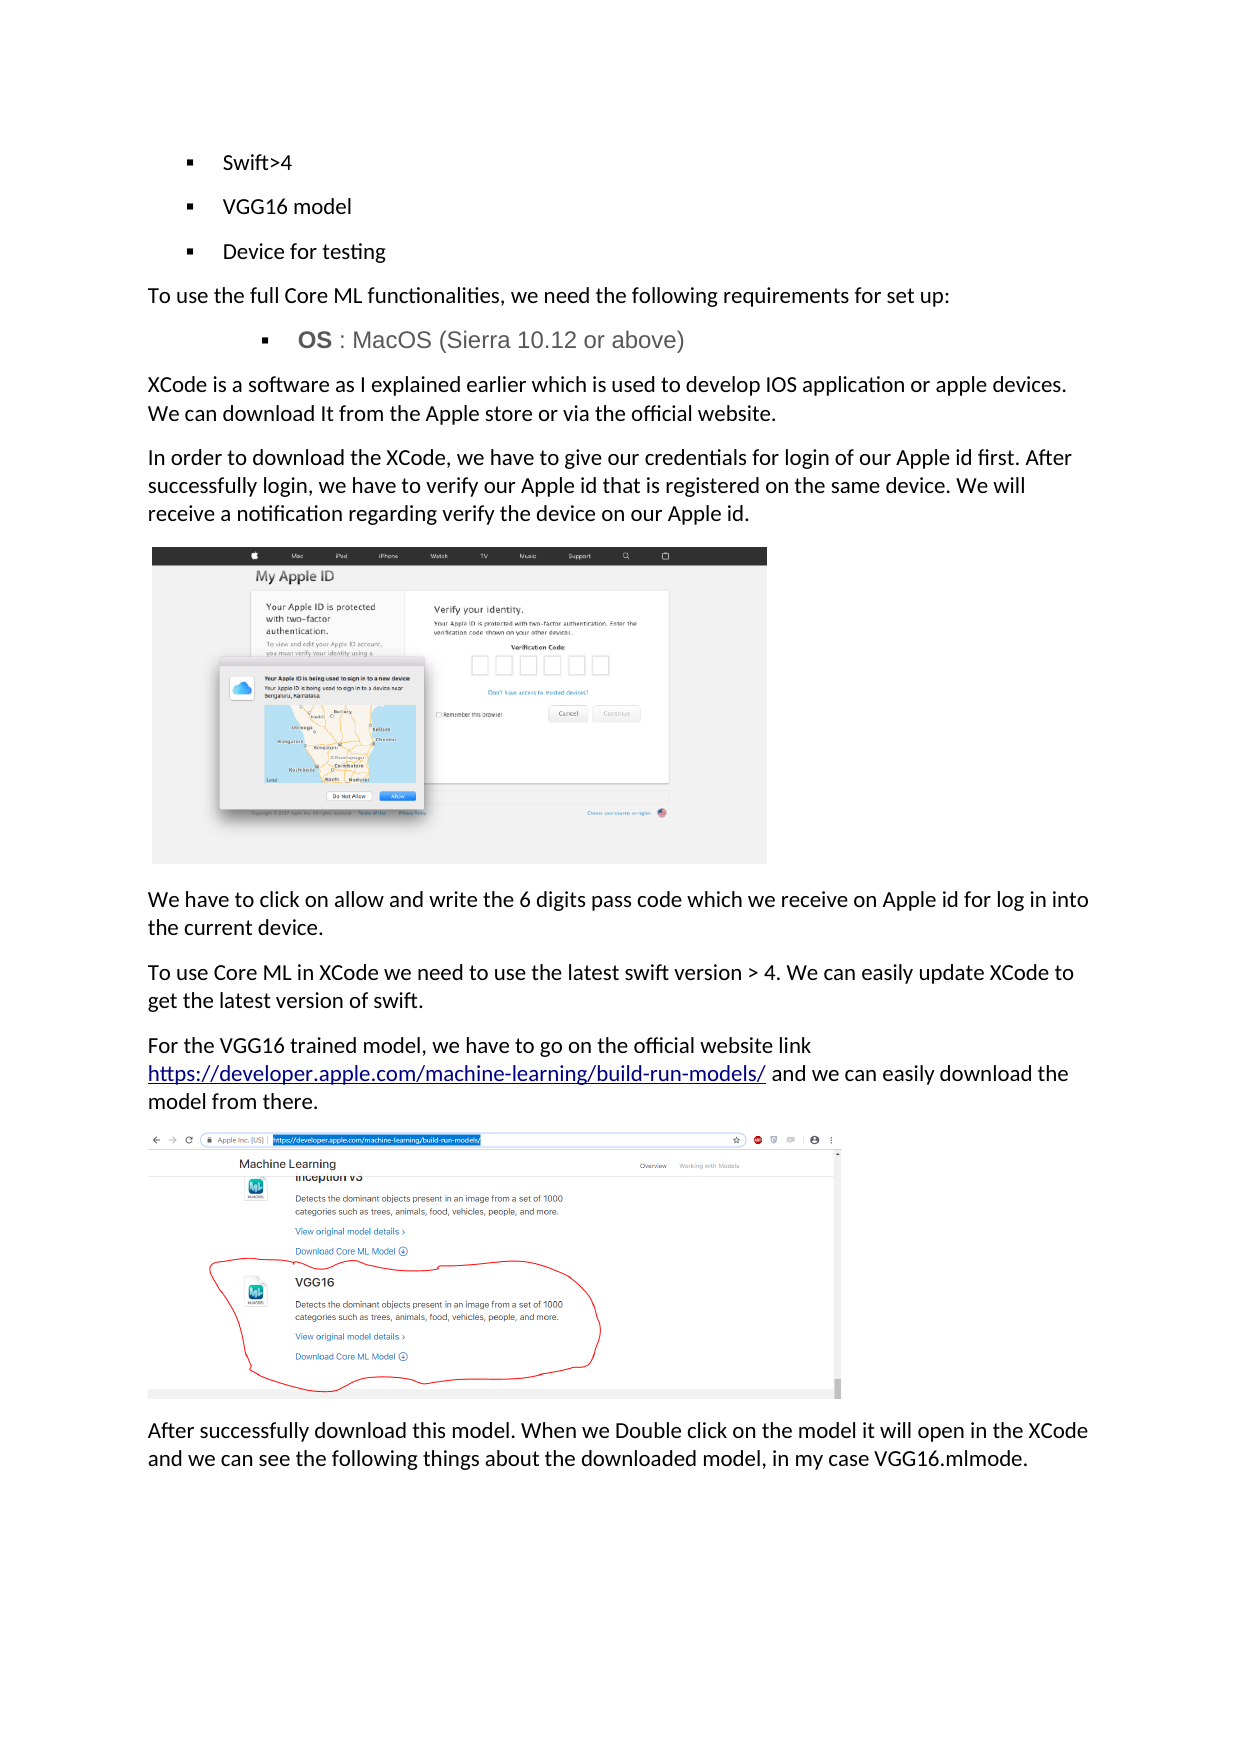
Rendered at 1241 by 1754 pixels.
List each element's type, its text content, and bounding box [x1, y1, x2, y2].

list Swift>4 [185, 148, 1093, 176]
text To use Core ML in XCode we need to use the latest swift version > 4. We can easily update XCode to get the latest version of swift. [148, 958, 1093, 1014]
text To use the full Core ML functionalities, we need the following requirements for set up: [148, 282, 1093, 310]
text After successfully download this model. When we Double click on the model it will open in the XCode and we can see the following things about the downloaded model, in my case VGG16.mlmode. [148, 1416, 1093, 1472]
text In order to download the XCode, we have to give our credentials for login of our Apple id first. After successfully login, we have to verify our Apple id that is registered on the same device. We will receive a notification regarding verify the device on our Apple id. [148, 443, 1093, 527]
text For the VGG16 trained model, we have to go on the official website link https://developer.apple.com/machine-learning/build-run-models/ and we can easily download the model from there. [148, 1031, 1093, 1115]
list Device for testing [185, 237, 1093, 265]
text XCode is a software as I explained earlier which is used to develop IOS application or apple devices. We can download It from the Apple store or via the official website. [148, 371, 1093, 427]
list OS : MacOS (Sierra 10.12 or above) [260, 326, 1093, 354]
text We have to click on allow and write the 6 digits pass code which we receive on Apple id for log in into the current device. [148, 886, 1093, 942]
list VGG16 model [185, 192, 1093, 220]
